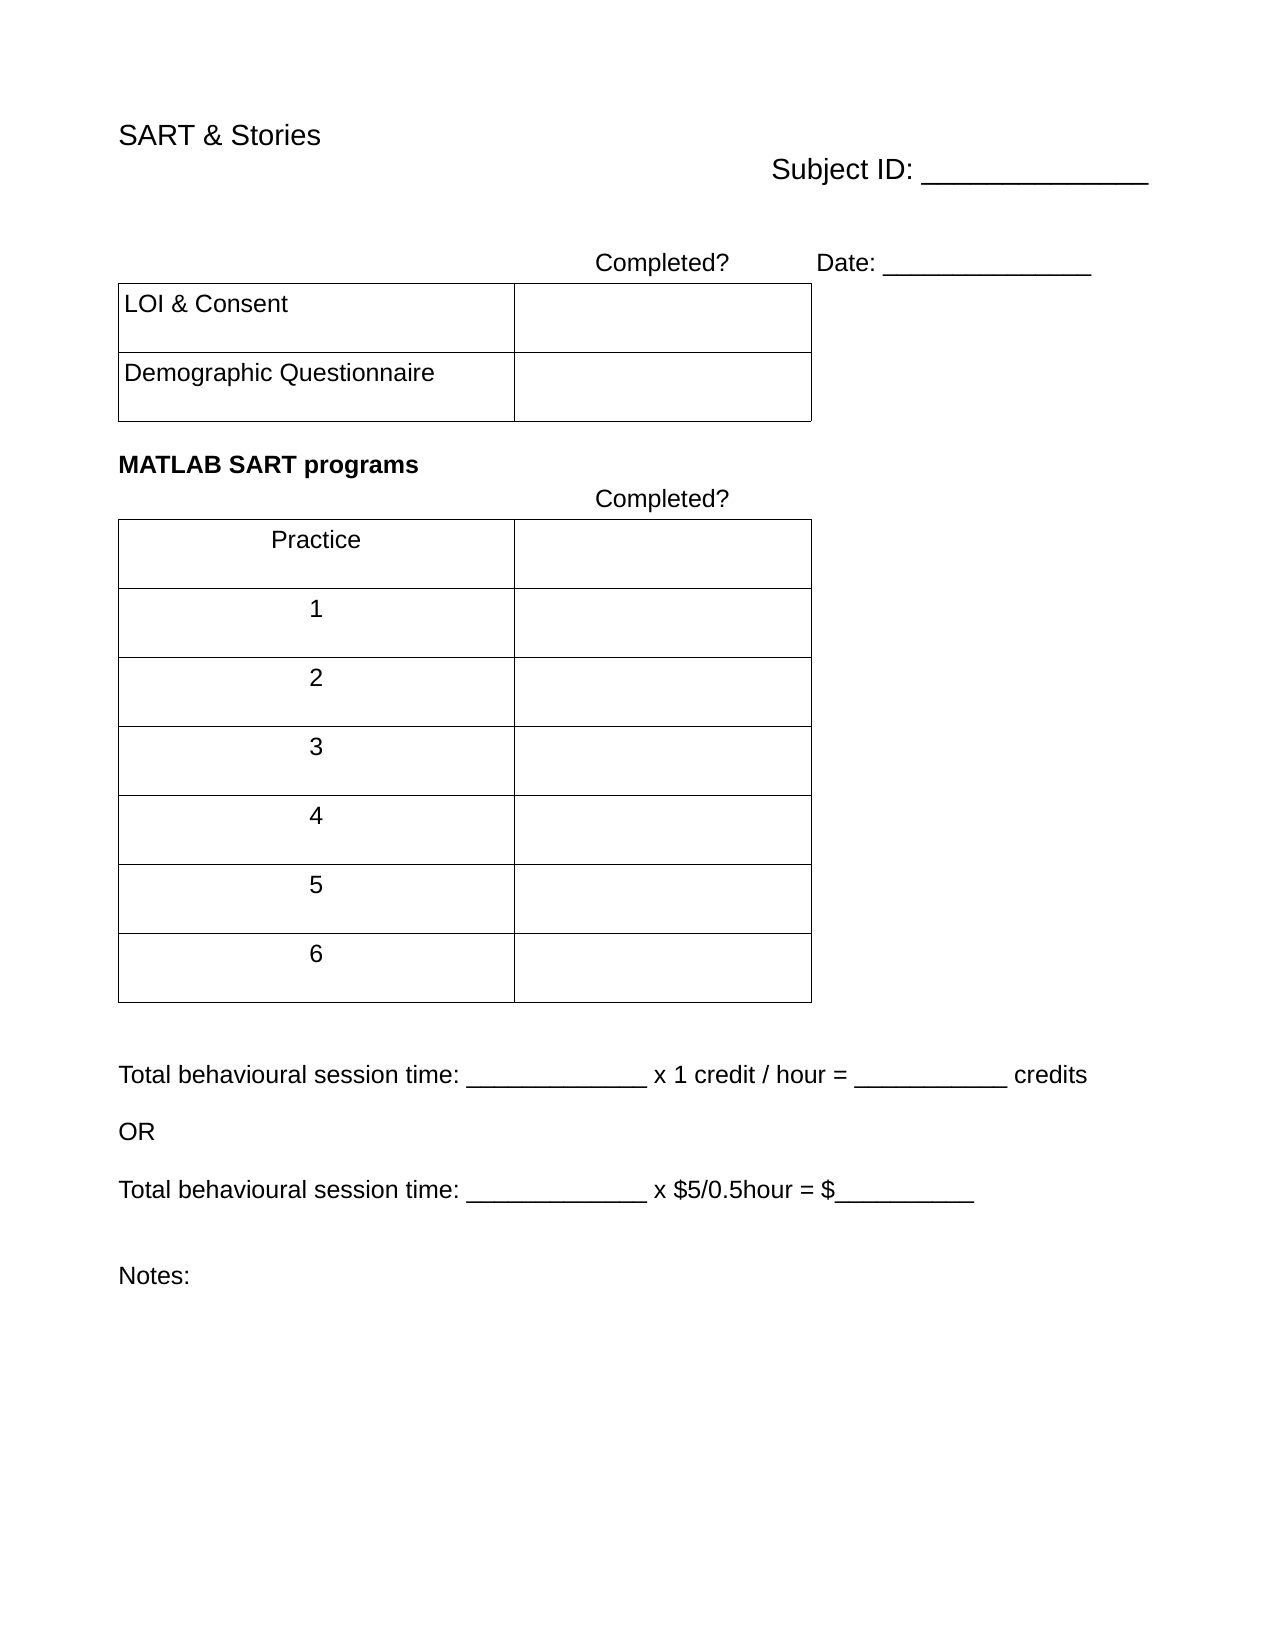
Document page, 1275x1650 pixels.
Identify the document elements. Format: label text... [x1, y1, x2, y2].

table_cell [515, 934, 811, 1002]
table_header Date: _______________ [811, 214, 1157, 283]
table_cell [812, 726, 1157, 795]
table_cell [812, 864, 1157, 933]
table_cell [812, 795, 1157, 864]
table_cell 6 [119, 934, 514, 1002]
text Total behavioural session time: _____________ x $5/0.5hour = $__________ [118, 1175, 1157, 1204]
text Subject ID: ______________ [118, 152, 1157, 185]
table_cell 5 [119, 865, 514, 933]
table_cell [515, 658, 811, 726]
table_header [811, 479, 1157, 519]
table_cell LOI & Consent [119, 284, 514, 352]
table_cell [515, 727, 811, 795]
text Notes: [118, 1261, 1157, 1290]
table_cell [812, 352, 1157, 421]
table_header Completed? [514, 214, 811, 283]
table_cell [812, 933, 1157, 1002]
table_cell [515, 520, 811, 588]
text OR [118, 1117, 1157, 1175]
table_cell [515, 796, 811, 864]
table_cell Demographic Questionnaire [119, 353, 514, 421]
table_cell 4 [119, 796, 514, 864]
table_cell 2 [119, 658, 514, 726]
table_cell [812, 657, 1157, 726]
table_header Completed? [514, 479, 811, 519]
text Total behavioural session time: _____________ x 1 credit / hour = ___________ credits [118, 1060, 1157, 1089]
text SART & Stories [118, 118, 1157, 152]
table_cell [515, 284, 811, 352]
table_cell [515, 589, 811, 657]
table_header [118, 214, 514, 283]
table_cell [812, 588, 1157, 657]
table_cell 1 [119, 589, 514, 657]
table_cell [812, 519, 1157, 588]
text MATLAB SART programs [118, 450, 1157, 479]
table_cell [515, 865, 811, 933]
table_cell 3 [119, 727, 514, 795]
table_header [118, 479, 514, 519]
table_cell [812, 283, 1157, 352]
table_cell [515, 353, 811, 421]
table_cell Practice [119, 520, 514, 588]
